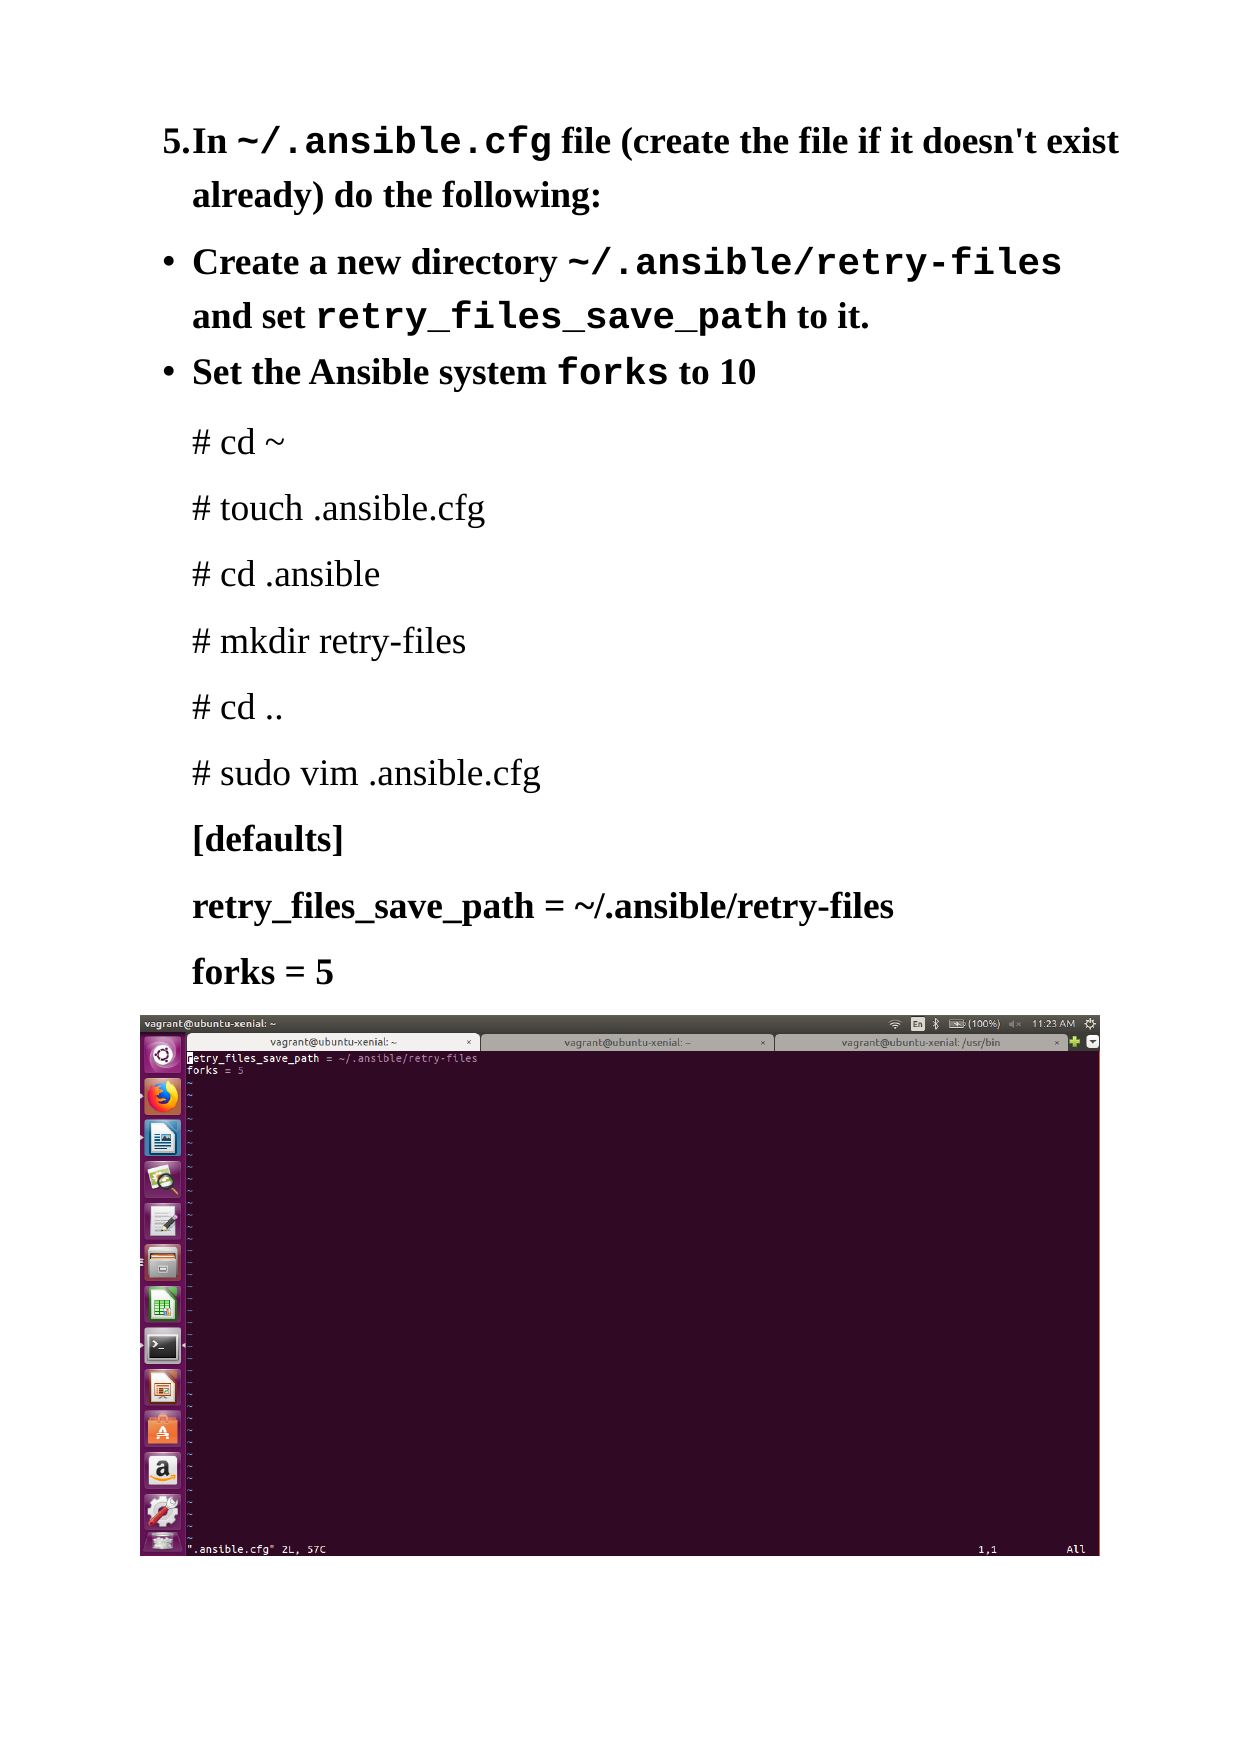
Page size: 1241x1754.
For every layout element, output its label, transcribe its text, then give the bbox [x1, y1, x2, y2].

picture [140, 1015, 1100, 1556]
list [defaults] [162, 817, 1122, 860]
list In ~/.ansible.cfg file (create the file if it doesn't exist already) do the following: [162, 118, 1122, 216]
list # cd .. [162, 684, 1122, 727]
list retry_files_save_path = ~/.ansible/retry-files [162, 883, 1122, 926]
list forks = 5 [162, 949, 1122, 992]
list # touch .ansible.cfg [162, 486, 1122, 529]
list # mkdir retry-files [162, 618, 1122, 661]
list Set the Ansible system forks to 10 [162, 349, 1122, 396]
list # cd .ansible [162, 552, 1122, 595]
list # cd ~ [162, 419, 1122, 462]
list Create a new directory ~/.ansible/retry-files and set retry_files_save_path to it. [162, 239, 1122, 340]
list # sudo vim .ansible.cfg [162, 751, 1122, 794]
